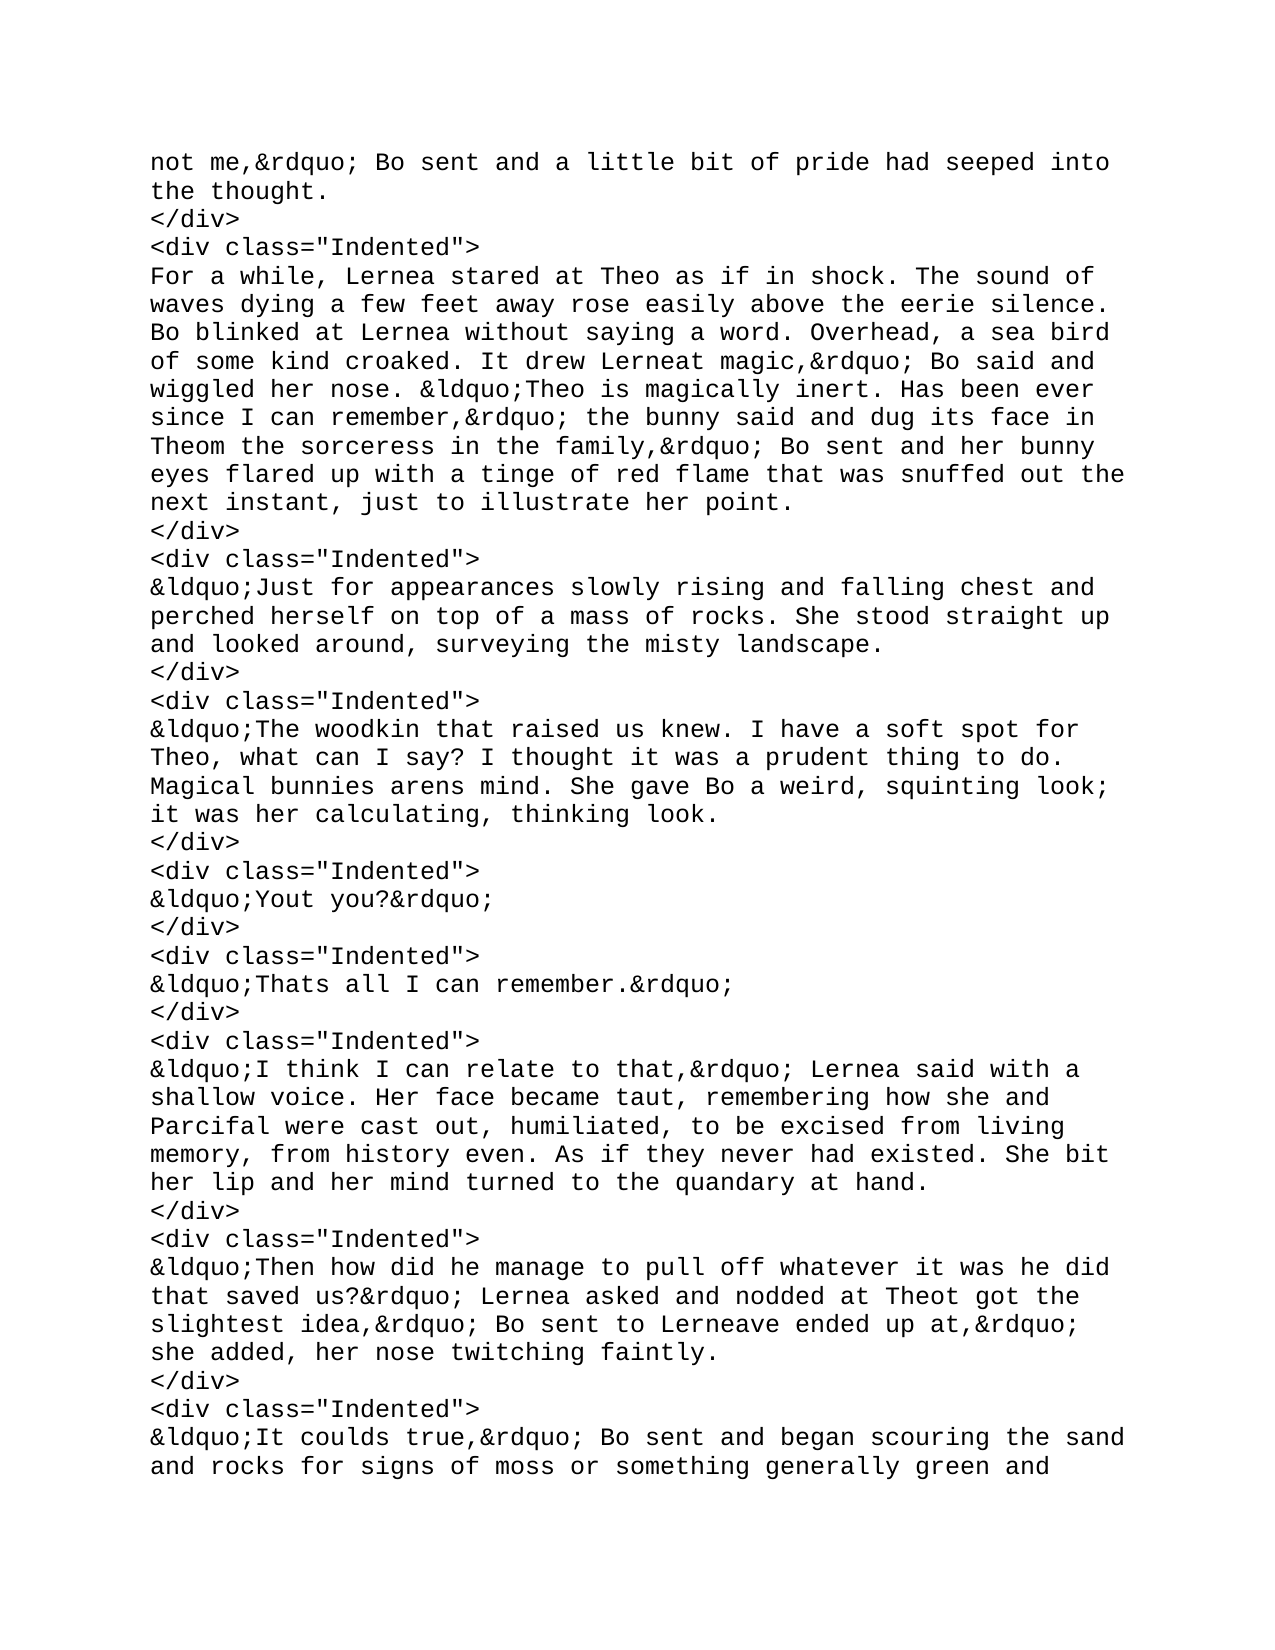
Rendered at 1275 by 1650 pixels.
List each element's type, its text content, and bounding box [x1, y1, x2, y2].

text not me,&rdquo; Bo sent and a little bit of pride had seeped into the thought. [150, 150, 1125, 207]
text <div class="Indented"> [150, 858, 1125, 887]
text &ldquo;Yout you?&rdquo; [150, 887, 1125, 915]
text <div class="Indented"> [150, 547, 1125, 575]
text &ldquo;I think I can relate to that,&rdquo; Lernea said with a shallow voice. Her face became taut, remembering how she and Parcifal were cast out, humiliated, to be excised from living memory, from history even. As if they never had existed. She bit her lip and her mind turned to the quandary at hand. [150, 1057, 1125, 1198]
text </div> [150, 915, 1125, 943]
text </div> [150, 830, 1125, 858]
text &ldquo;The woodkin that raised us knew. I have a soft spot for Theo, what can I say? I thought it was a prudent thing to do. Magical bunnies arens mind. She gave Bo a weird, squinting look; it was her calculating, thinking look. [150, 717, 1125, 830]
text <div class="Indented"> [150, 1397, 1125, 1425]
text &ldquo;Just for appearances slowly rising and falling chest and perched herself on top of a mass of rocks. She stood straight up and looked around, surveying the misty landscape. [150, 575, 1125, 660]
text <div class="Indented"> [150, 1028, 1125, 1057]
text <div class="Indented"> [150, 943, 1125, 972]
text </div> [150, 1000, 1125, 1028]
text For a while, Lernea stared at Theo as if in shock. The sound of waves dying a few feet away rose easily above the eerie silence. Bo blinked at Lernea without saying a word. Overhead, a sea bird of some kind croaked. It drew Lerneat magic,&rdquo; Bo said and wiggled her nose. &ldquo;Theo is magically inert. Has been ever since I can remember,&rdquo; the bunny said and dug its face in Theom the sorceress in the family,&rdquo; Bo sent and her bunny eyes flared up with a tinge of red flame that was snuffed out the next instant, just to illustrate her point. [150, 263, 1125, 518]
text &ldquo;It coulds true,&rdquo; Bo sent and began scouring the sand and rocks for signs of moss or something generally green and [150, 1425, 1125, 1482]
text <div class="Indented"> [150, 688, 1125, 717]
text </div> [150, 518, 1125, 547]
text <div class="Indented"> [150, 235, 1125, 263]
text </div> [150, 1198, 1125, 1227]
text &ldquo;Then how did he manage to pull off whatever it was he did that saved us?&rdquo; Lernea asked and nodded at Theot got the slightest idea,&rdquo; Bo sent to Lerneave ended up at,&rdquo; she added, her nose twitching faintly. [150, 1255, 1125, 1368]
text </div> [150, 660, 1125, 688]
text <div class="Indented"> [150, 1227, 1125, 1255]
text &ldquo;Thats all I can remember.&rdquo; [150, 972, 1125, 1000]
text </div> [150, 1368, 1125, 1397]
text </div> [150, 207, 1125, 235]
